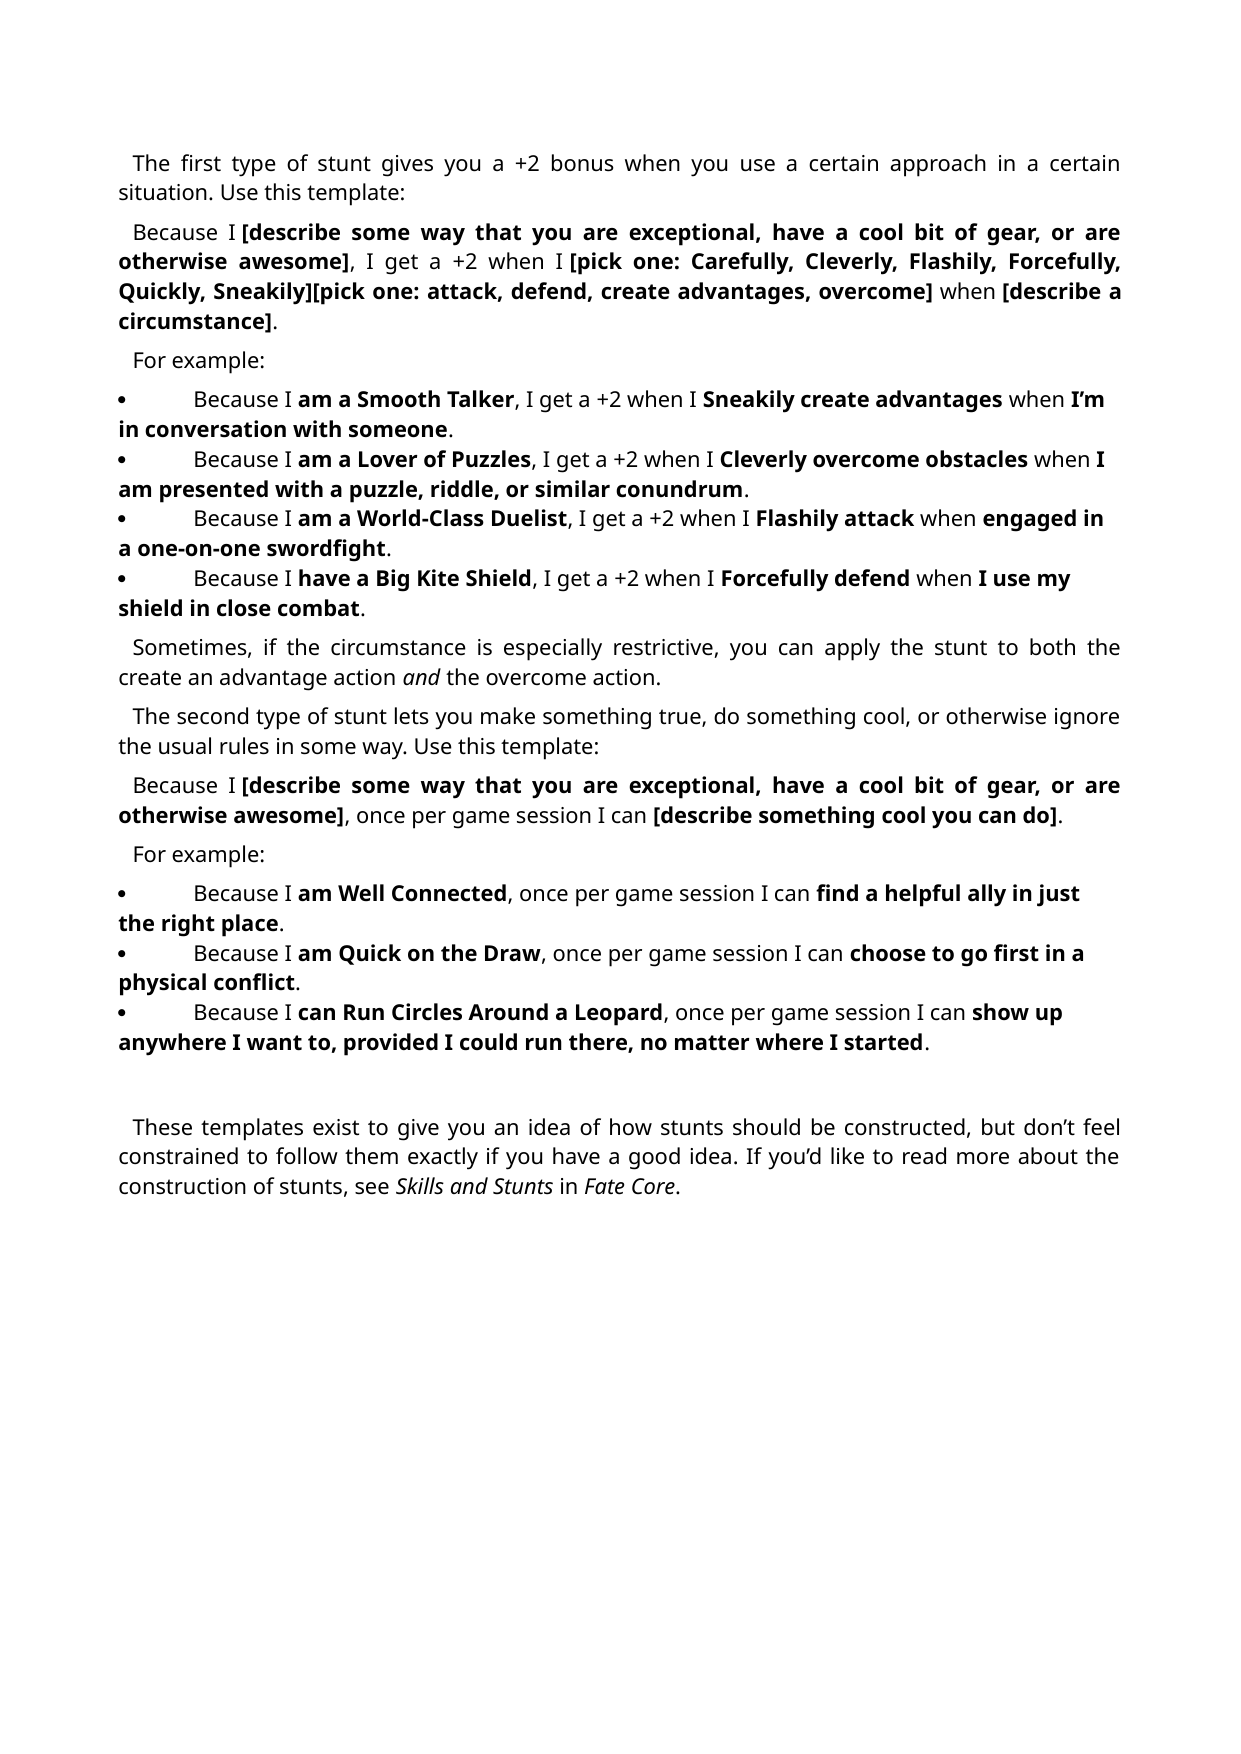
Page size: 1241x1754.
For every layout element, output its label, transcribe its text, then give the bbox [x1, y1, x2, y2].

text Because I [describe some way that you are exceptional, have a cool bit of gear, or are otherwise awesome], I get a +2 when I [pick one: Carefully, Cleverly, Flashily, Forcefully, Quickly, Sneakily][pick one: attack, defend, create advantages, overcome] when [describe a circumstance]. [118, 217, 1122, 336]
text The first type of stunt gives you a +2 bonus when you use a certain approach in a certain situation. Use this template: [118, 148, 1122, 207]
list Because I have a Big Kite Shield, I get a +2 when I Forcefully defend when I use my shield in close combat. [118, 563, 1122, 623]
text For example: [118, 839, 1122, 869]
list Because I can Run Circles Around a Leopard, once per game session I can show up anywhere I want to, provided I could run there, no matter where I started. [118, 997, 1122, 1057]
text Sometimes, if the circumstance is especially restrictive, you can apply the stunt to both the create an advantage action and the overcome action. [118, 632, 1122, 692]
list Because I am Quick on the Draw, once per game session I can choose to go first in a physical conflict. [118, 938, 1122, 997]
list Because I am a Lover of Puzzles, I get a +2 when I Cleverly overcome obstacles when I am presented with a puzzle, riddle, or similar conundrum. [118, 444, 1122, 503]
list Because I am a Smooth Talker, I get a +2 when I Sneakily create advantages when I’m in conversation with someone. [118, 384, 1122, 444]
text These templates exist to give you an idea of how stunts should be constructed, but don’t feel constrained to follow them exactly if you have a good idea. If you’d like to read more about the construction of stunts, see Skills and Stunts in Fate Core. [118, 1112, 1122, 1201]
list Because I am a World-Class Duelist, I get a +2 when I Flashily attack when engaged in a one-on-one swordfight. [118, 503, 1122, 563]
text The second type of stunt lets you make something true, do something cool, or otherwise ignore the usual rules in some way. Use this template: [118, 701, 1122, 761]
list Because I am Well Connected, once per game session I can find a helpful ally in just the right place. [118, 878, 1122, 938]
text For example: [118, 345, 1122, 375]
text Because I [describe some way that you are exceptional, have a cool bit of gear, or are otherwise awesome], once per game session I can [describe something cool you can do]. [118, 770, 1122, 829]
